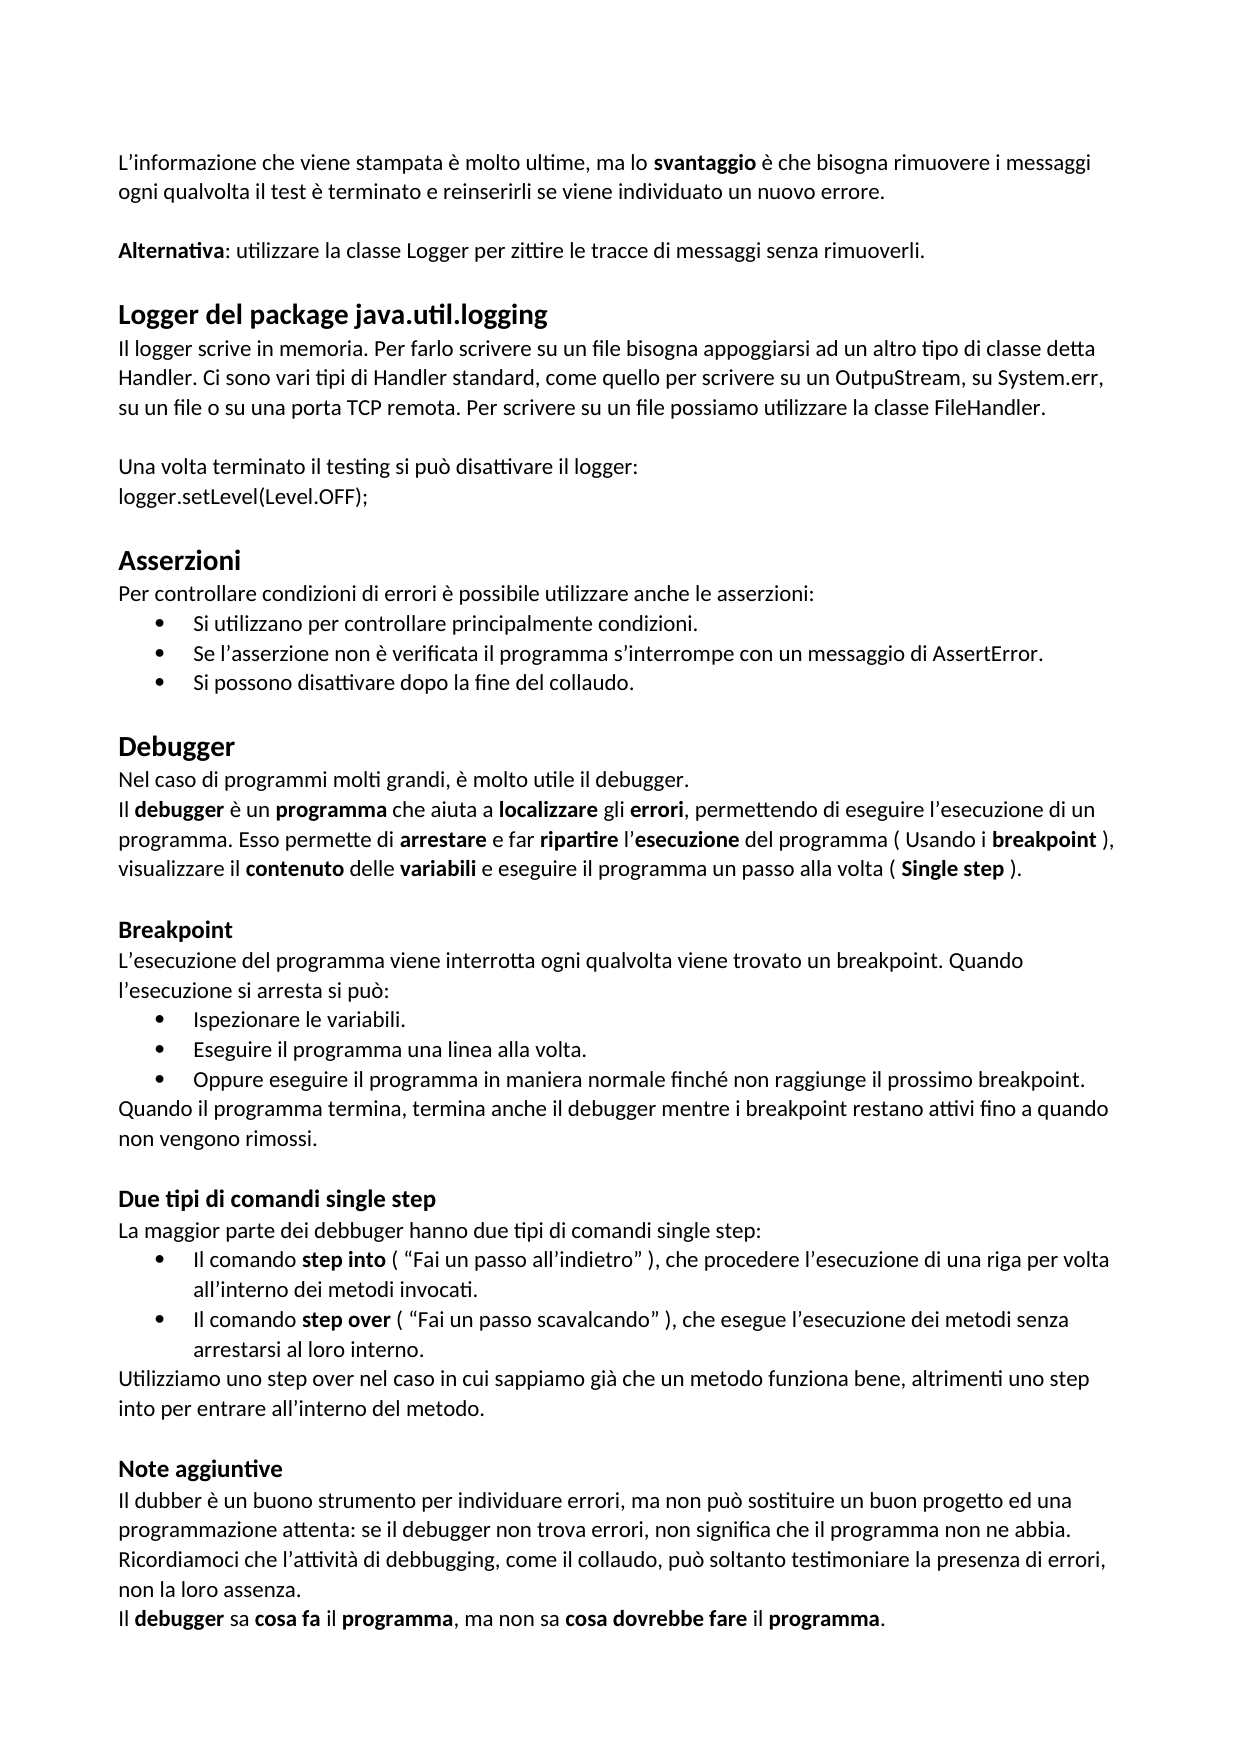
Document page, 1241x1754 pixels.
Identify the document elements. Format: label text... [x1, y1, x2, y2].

text L’informazione che viene stampata è molto ultime, ma lo svantaggio è che bisogna rimuovere i messaggi ogni qualvolta il test è terminato e reinserirli se viene individuato un nuovo errore. [118, 148, 1122, 205]
text Nel caso di programmi molti grandi, è molto utile il debugger. [118, 765, 1122, 793]
text Quando il programma termina, termina anche il debugger mentre i breakpoint restano attivi fino a quando non vengono rimossi. [118, 1094, 1122, 1152]
text Due tipi di comandi single step [118, 1184, 1122, 1214]
list Si possono disattivare dopo la fine del collaudo. [156, 668, 1122, 696]
list Il comando step over ( “Fai un passo scavalcando” ), che esegue l’esecuzione dei metodi senza arrestarsi al loro interno. [156, 1305, 1122, 1363]
list Oppure eseguire il programma in maniera normale finché non raggiunge il prossimo breakpoint. [156, 1065, 1122, 1093]
list Il comando step into ( “Fai un passo all’indietro” ), che procedere l’esecuzione di una riga per volta all’interno dei metodi invocati. [156, 1246, 1122, 1303]
text Note aggiuntive [118, 1453, 1122, 1484]
text Il logger scrive in memoria. Per farlo scrivere su un file bisogna appoggiarsi ad un altro tipo di classe detta Handler. Ci sono vari tipi di Handler standard, come quello per scrivere su un OutpuStream, su System.err, su un file o su una porta TCP remota. Per scrivere su un file possiamo utilizzare la classe FileHandler. [118, 334, 1122, 421]
text Logger del package java.util.logging [118, 296, 1122, 332]
text Debugger [118, 728, 1122, 763]
text Per controllare condizioni di errori è possibile utilizzare anche le asserzioni: [118, 579, 1122, 607]
text La maggior parte dei debbuger hanno due tipi di comandi single step: [118, 1216, 1122, 1244]
text Asserzioni [118, 542, 1122, 577]
list Ispezionare le variabili. [156, 1006, 1122, 1033]
text Breakpoint [118, 914, 1122, 944]
list Si utilizzano per controllare principalmente condizioni. [156, 609, 1122, 637]
text Il dubber è un buono strumento per individuare errori, ma non può sostituire un buon progetto ed una programmazione attenta: se il debugger non trova errori, non significa che il programma non ne abbia. [118, 1486, 1122, 1543]
list Se l’asserzione non è verificata il programma s’interrompe con un messaggio di AssertError. [156, 639, 1122, 667]
text Utilizziamo uno step over nel caso in cui sappiamo già che un metodo funziona bene, altrimenti uno step into per entrare all’interno del metodo. [118, 1364, 1122, 1422]
text Il debugger è un programma che aiuta a localizzare gli errori, permettendo di eseguire l’esecuzione di un programma. Esso permette di arrestare e far ripartire l’esecuzione del programma ( Usando i breakpoint ), visualizzare il contenuto delle variabili e eseguire il programma un passo alla volta ( Single step ). [118, 795, 1122, 882]
text Ricordiamoci che l’attività di debbugging, come il collaudo, può soltanto testimoniare la presenza di errori, non la loro assenza. Il debugger sa cosa fa il programma, ma non sa cosa dovrebbe fare il programma. [118, 1545, 1122, 1632]
text Alternativa: utilizzare la classe Logger per zittire le tracce di messaggi senza rimuoverli. [118, 237, 1122, 265]
text Una volta terminato il testing si può disattivare il logger: logger.setLevel(Level.OFF); [118, 452, 1122, 510]
list Eseguire il programma una linea alla volta. [156, 1035, 1122, 1063]
text L’esecuzione del programma viene interrotta ogni qualvolta viene trovato un breakpoint. Quando l’esecuzione si arresta si può: [118, 946, 1122, 1004]
